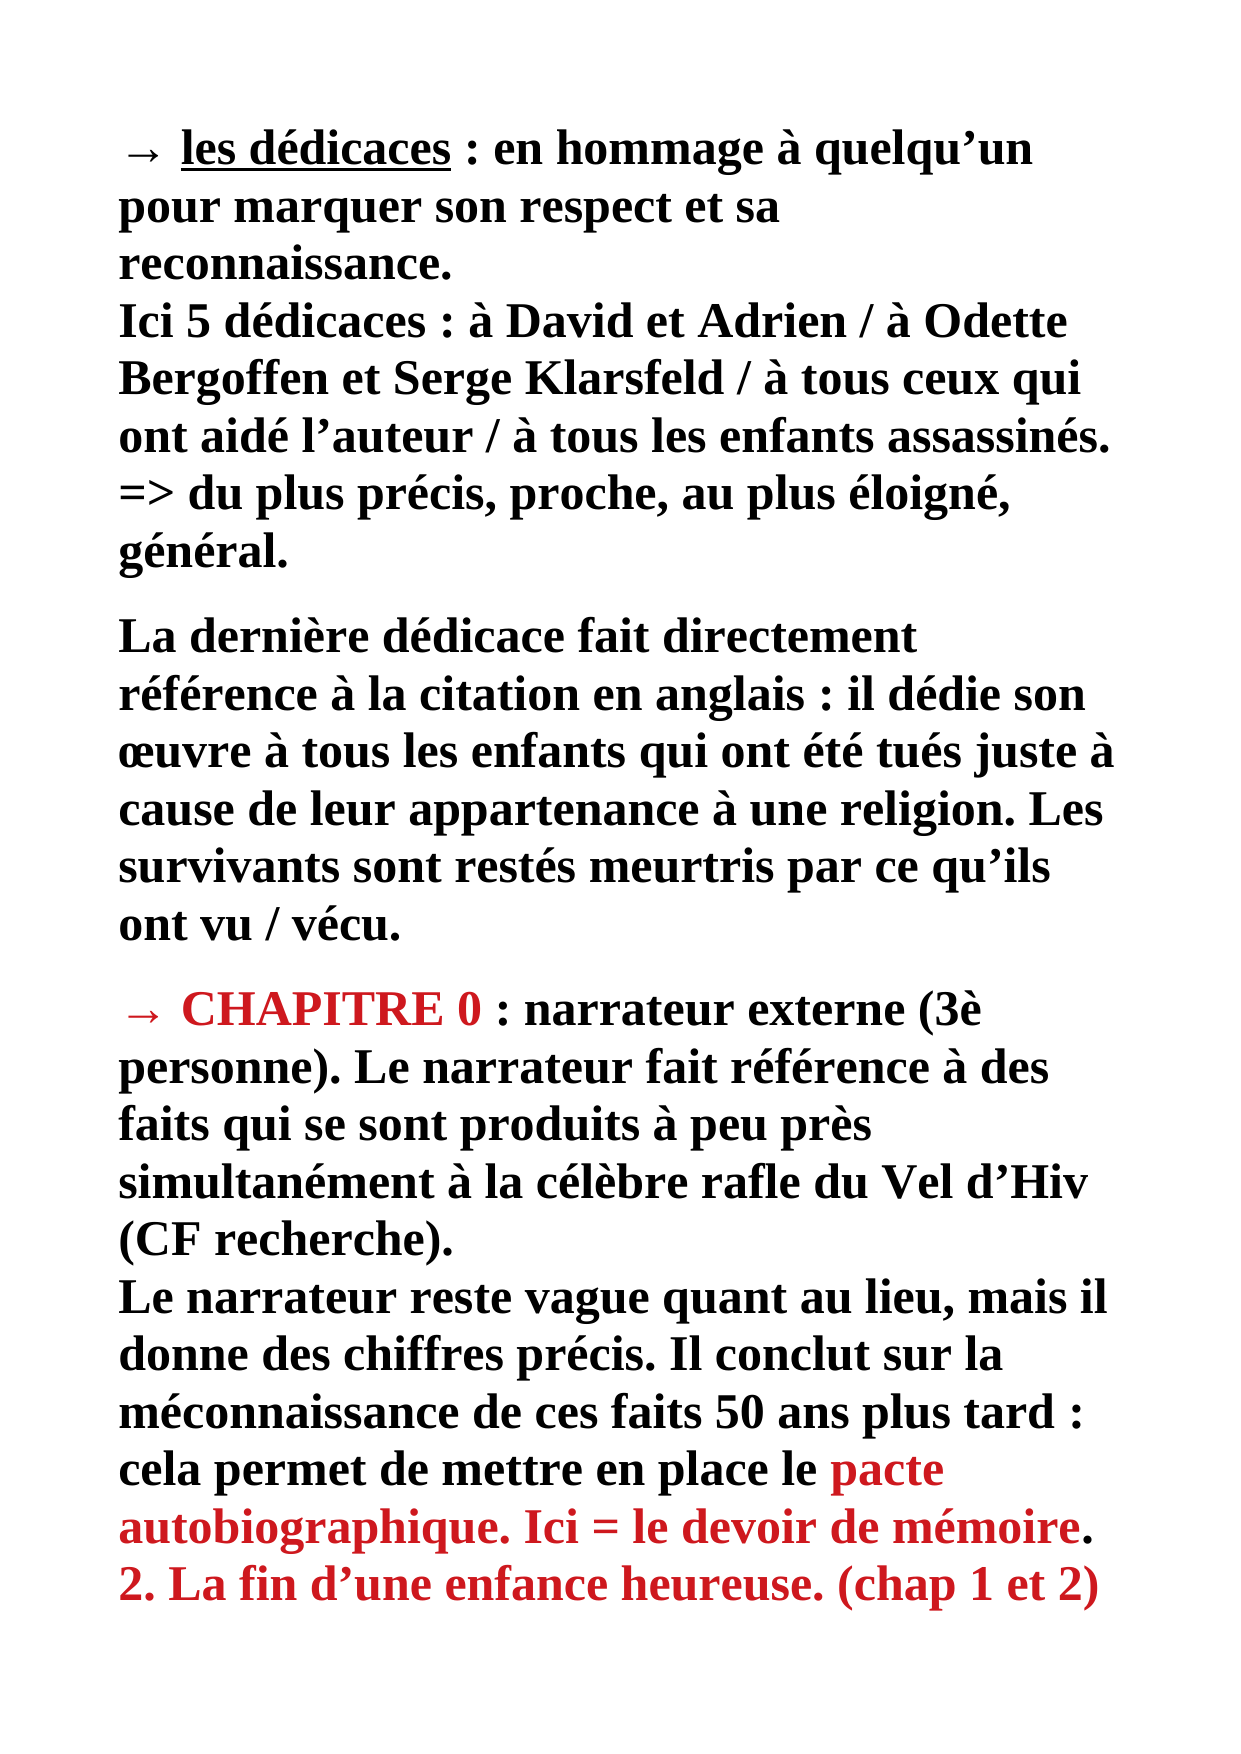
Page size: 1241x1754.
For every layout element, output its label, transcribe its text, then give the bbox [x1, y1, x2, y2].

text => du plus précis, proche, au plus éloigné, général. [118, 463, 1122, 578]
text 2. La fin d’une enfance heureuse. (chap 1 et 2) [118, 1554, 1122, 1612]
text Le narrateur reste vague quant au lieu, mais il donne des chiffres précis. Il conclut sur la méconnaissance de ces faits 50 ans plus tard : cela permet de mettre en place le pacte autobiographique. Ici = le devoir de mémoire. [118, 1267, 1122, 1554]
text Ici 5 dédicaces : à David et Adrien / à Odette Bergoffen et Serge Klarsfeld / à tous ceux qui ont aidé l’auteur / à tous les enfants assassinés. [118, 291, 1122, 463]
text → les dédicaces : en hommage à quelqu’un pour marquer son respect et sa reconnaissance. [118, 118, 1122, 291]
text → CHAPITRE 0 : narrateur externe (3è personne). Le narrateur fait référence à des faits qui se sont produits à peu près simultanément à la célèbre rafle du Vel d’Hiv (CF recherche). [118, 979, 1122, 1267]
text La dernière dédicace fait directement référence à la citation en anglais : il dédie son œuvre à tous les enfants qui ont été tués juste à cause de leur appartenance à une religion. Les survivants sont restés meurtris par ce qu’ils ont vu / vécu. [118, 606, 1122, 951]
